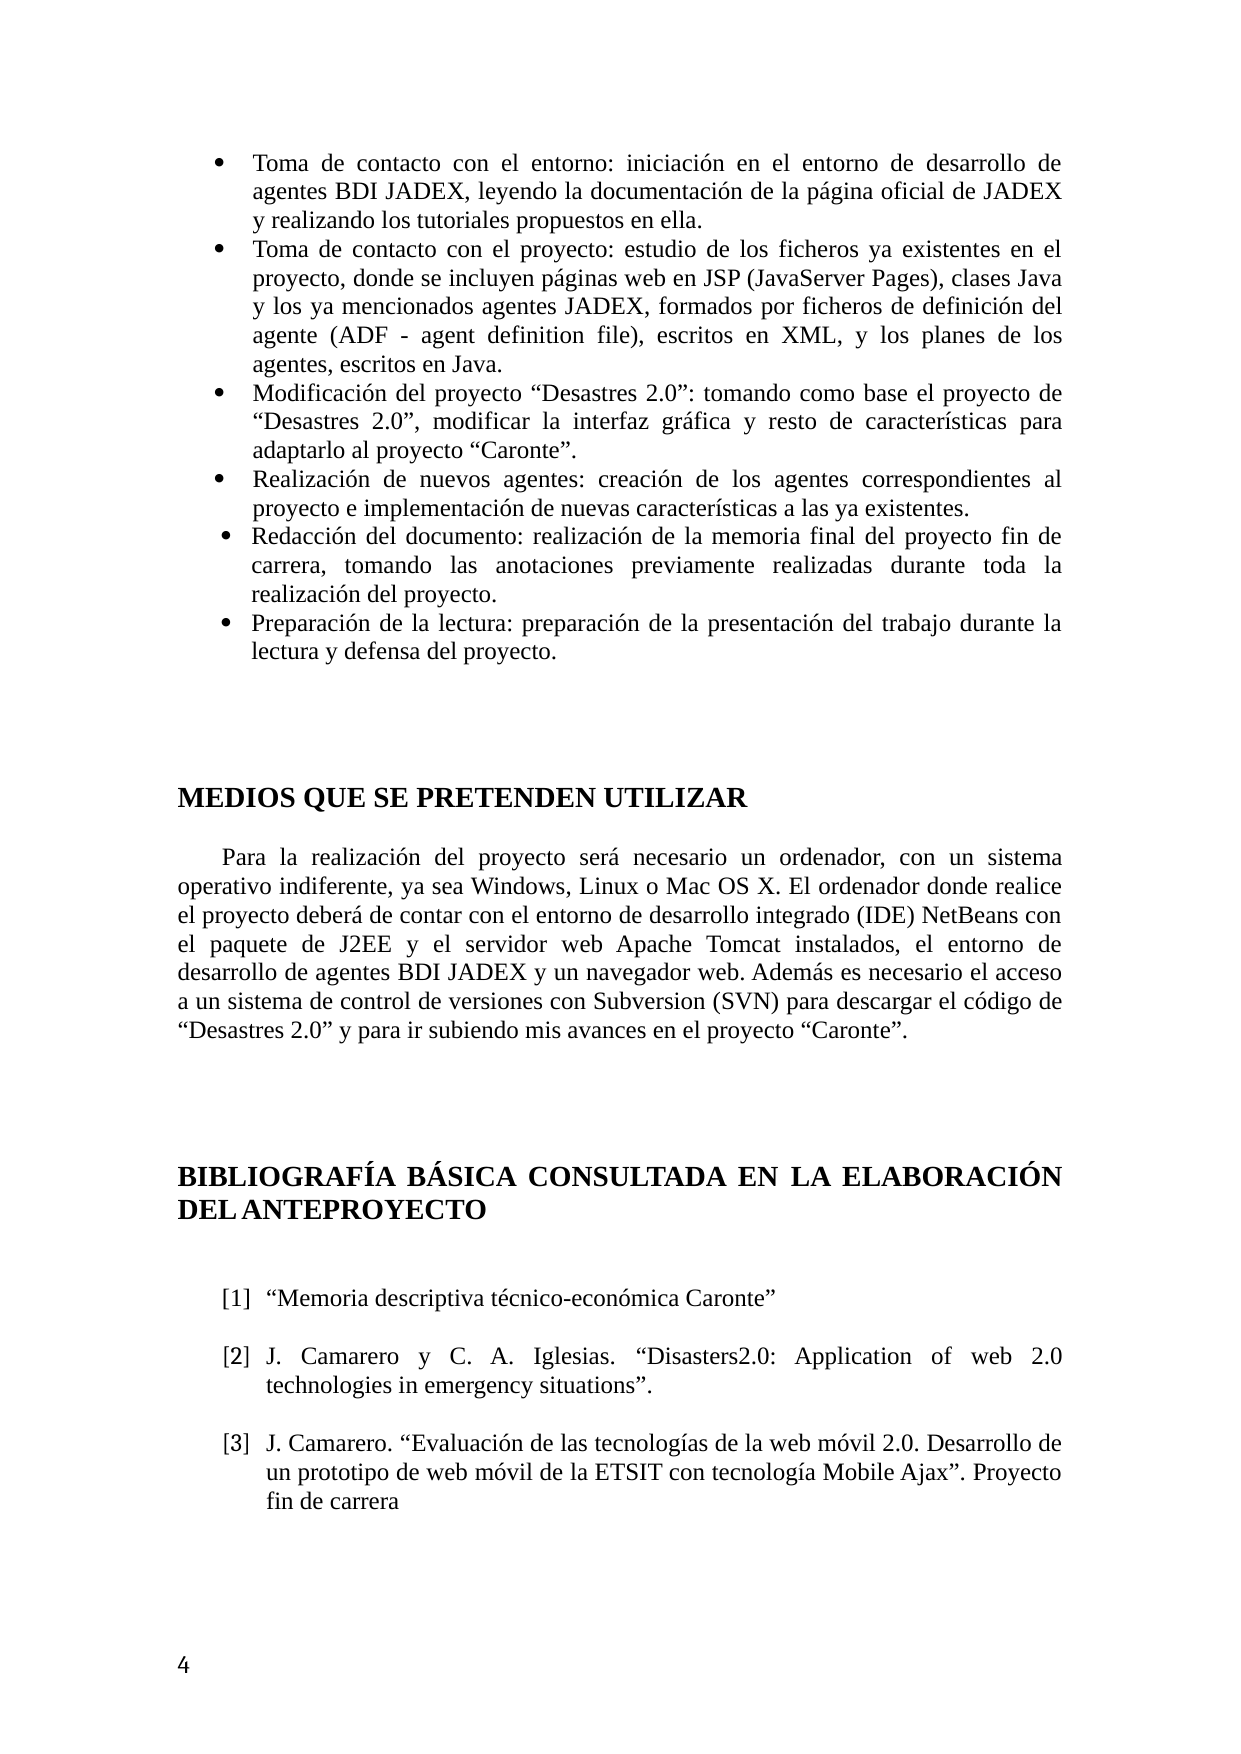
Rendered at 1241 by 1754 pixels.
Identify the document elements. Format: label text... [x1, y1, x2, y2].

text BIBLIOGRAFÍA BÁSICA CONSULTADA EN LA ELABORACIÓN DEL ANTEPROYECTO [177, 1159, 1063, 1226]
text Para la realización del proyecto será necesario un ordenador, con un sistema operativo indiferente, ya sea Windows, Linux o Mac OS X. El ordenador donde realice el proyecto deberá de contar con el entorno de desarrollo integrado (IDE) NetBeans con el paquete de J2EE y el servidor web Apache Tomcat instalados, el entorno de desarrollo de agentes BDI JADEX y un navegador web. Además es necesario el acceso a un sistema de control de versiones con Subversion (SVN) para descargar el código de “Desastres 2.0” y para ir subiendo mis avances en el proyecto “Caronte”. [177, 842, 1063, 1044]
list Preparación de la lectura: preparación de la presentación del trabajo durante la lectura y defensa del proyecto. [222, 608, 1063, 665]
list “Memoria descriptiva técnico-económica Caronte” [222, 1283, 1063, 1312]
list Modificación del proyecto “Desastres 2.0”: tomando como base el proyecto de “Desastres 2.0”, modificar la interfaz gráfica y resto de características para adaptarlo al proyecto “Caronte”. [215, 378, 1063, 464]
list Toma de contacto con el entorno: iniciación en el entorno de desarrollo de agentes BDI JADEX, leyendo la documentación de la página oficial de JADEX y realizando los tutoriales propuestos en ella. [215, 148, 1063, 234]
list Redacción del documento: realización de la memoria final del proyecto fin de carrera, tomando las anotaciones previamente realizadas durante toda la realización del proyecto. [222, 521, 1063, 608]
text MEDIOS QUE SE PRETENDEN UTILIZAR [177, 780, 1063, 814]
list J. Camarero y C. A. Iglesias. “Disasters2.0: Application of web 2.0 technologies in emergency situations”. [222, 1341, 1063, 1399]
list J. Camarero. “Evaluación de las tecnologías de la web móvil 2.0. Desarrollo de un prototipo de web móvil de la ETSIT con tecnología Mobile Ajax”. Proyecto fin de carrera [222, 1428, 1063, 1515]
list Toma de contacto con el proyecto: estudio de los ficheros ya existentes en el proyecto, donde se incluyen páginas web en JSP (JavaServer Pages), clases Java y los ya mencionados agentes JADEX, formados por ficheros de definición del agente (ADF - agent definition file), escritos en XML, y los planes de los agentes, escritos en Java. [215, 234, 1063, 378]
list Realización de nuevos agentes: creación de los agentes correspondientes al proyecto e implementación de nuevas características a las ya existentes. [215, 464, 1063, 521]
